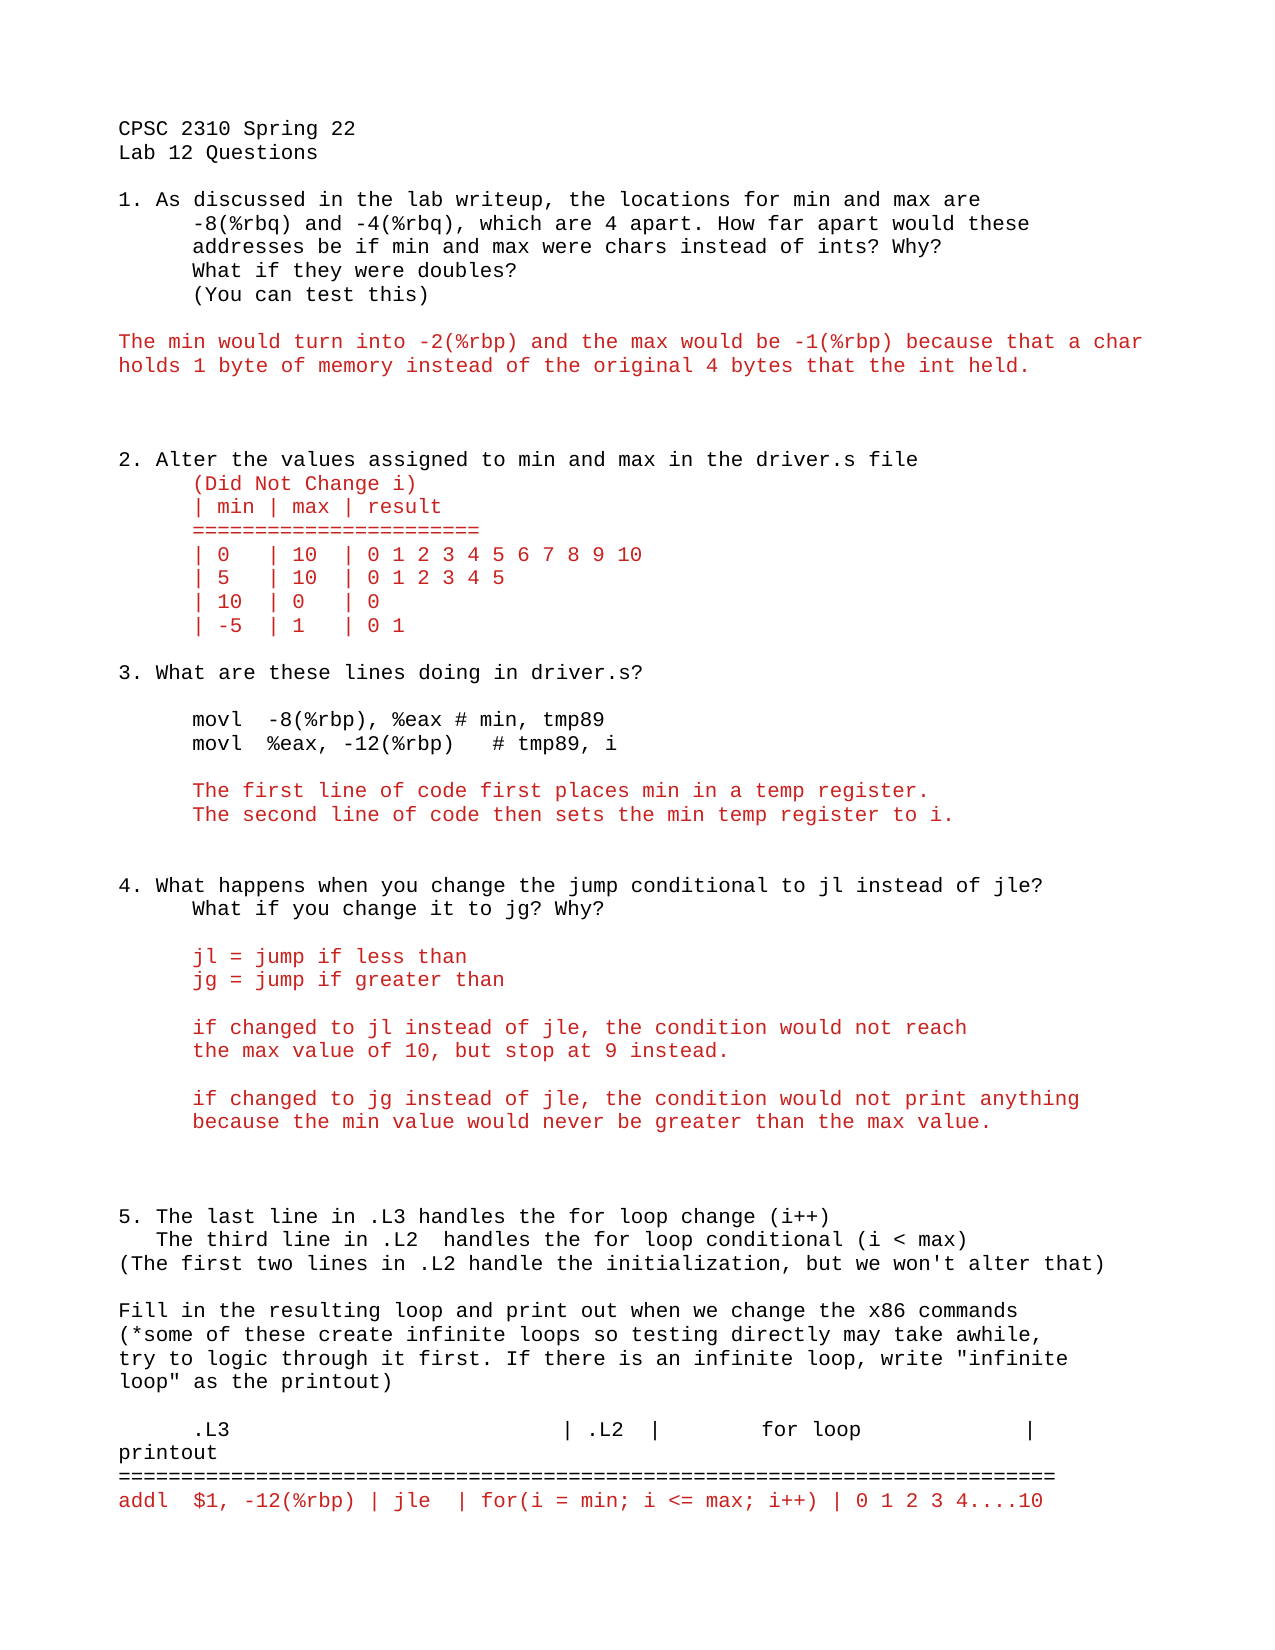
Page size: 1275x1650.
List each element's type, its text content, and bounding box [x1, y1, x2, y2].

text | 0 | 10 | 0 1 2 3 4 5 6 7 8 9 10 [118, 544, 1157, 567]
text addresses be if min and max were chars instead of ints? Why? [118, 236, 1157, 260]
text .L3 | .L2 | for loop | printout [118, 1419, 1157, 1466]
text if changed to jl instead of jle, the condition would not reach [118, 1017, 1157, 1040]
text Fill in the resulting loop and print out when we change the x86 commands [118, 1300, 1157, 1324]
text (The first two lines in .L2 handle the initialization, but we won't alter that) [118, 1253, 1157, 1277]
text jg = jump if greater than [118, 969, 1157, 993]
text The first line of code first places min in a temp register. [118, 780, 1157, 804]
text if changed to jg instead of jle, the condition would not print anything [118, 1088, 1157, 1111]
text Lab 12 Questions [118, 142, 1157, 165]
text The second line of code then sets the min temp register to i. [118, 804, 1157, 827]
text 5. The last line in .L3 handles the for loop change (i++) [118, 1206, 1157, 1229]
text -8(%rbq) and -4(%rbq), which are 4 apart. How far apart would these [118, 213, 1157, 236]
text 2. Alter the values assigned to min and max in the driver.s file [118, 449, 1157, 473]
text movl %eax, -12(%rbp) # tmp89, i [118, 733, 1157, 757]
text 3. What are these lines doing in driver.s? [118, 662, 1157, 686]
text ======================= [118, 520, 1157, 544]
text =========================================================================== [118, 1466, 1157, 1489]
text because the min value would never be greater than the max value. [118, 1111, 1157, 1135]
text (*some of these create infinite loops so testing directly may take awhile, [118, 1324, 1157, 1348]
text | 5 | 10 | 0 1 2 3 4 5 [118, 567, 1157, 591]
text The min would turn into -2(%rbp) and the max would be -1(%rbp) because that a char holds 1 byte of memory instead of the original 4 bytes that the int held. [118, 331, 1157, 378]
text | -5 | 1 | 0 1 [118, 615, 1157, 638]
text jl = jump if less than [118, 946, 1157, 969]
text try to logic through it first. If there is an infinite loop, write "infinite [118, 1348, 1157, 1371]
text What if they were doubles? [118, 260, 1157, 284]
text What if you change it to jg? Why? [118, 898, 1157, 922]
text loop" as the printout) [118, 1371, 1157, 1395]
text movl -8(%rbp), %eax # min, tmp89 [118, 709, 1157, 733]
text (You can test this) [118, 284, 1157, 307]
text 4. What happens when you change the jump conditional to jl instead of jle? [118, 875, 1157, 898]
text 1. As discussed in the lab writeup, the locations for min and max are [118, 189, 1157, 213]
text (Did Not Change i) [118, 473, 1157, 496]
text addl $1, -12(%rbp) | jle | for(i = min; i <= max; i++) | 0 1 2 3 4....10 [118, 1489, 1157, 1513]
text The third line in .L2 handles the for loop conditional (i < max) [118, 1229, 1157, 1253]
text CPSC 2310 Spring 22 [118, 118, 1157, 142]
text | min | max | result [118, 496, 1157, 520]
text the max value of 10, but stop at 9 instead. [118, 1040, 1157, 1064]
text | 10 | 0 | 0 [118, 591, 1157, 615]
